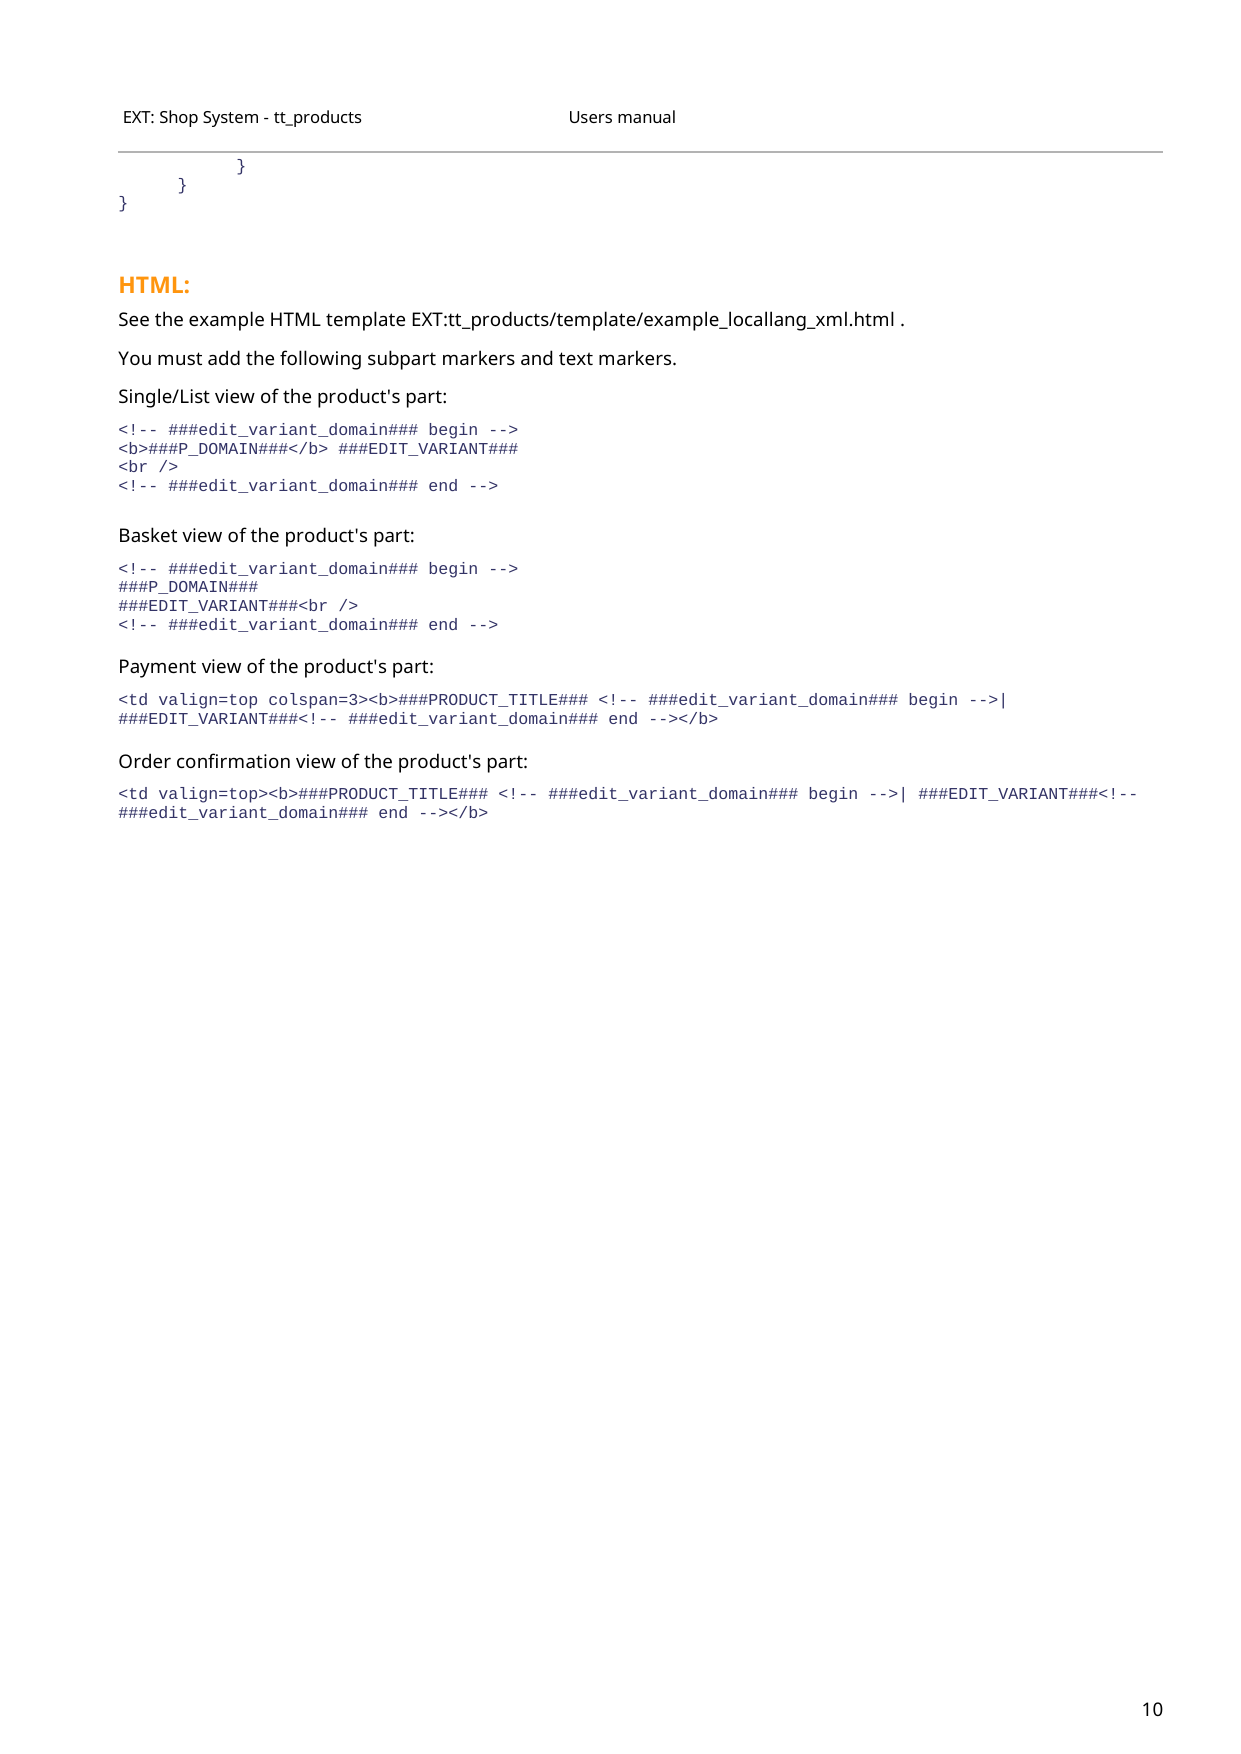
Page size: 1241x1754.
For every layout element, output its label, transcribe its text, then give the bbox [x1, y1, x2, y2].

subtitle Basket view of the product's part: [118, 496, 1163, 548]
subtitle Payment view of the product's part: [118, 653, 1163, 679]
subtitle <td valign=top colspan=3><b>###PRODUCT_TITLE### <!-- ###edit_variant_domain### begin -->| ###EDIT_VARIANT###<!-- ###edit_variant_domain### end --></b> [118, 692, 1163, 748]
subtitle } [118, 177, 1163, 195]
subtitle Single/List view of the product's part: [118, 383, 1163, 409]
subtitle See the example HTML template EXT:tt_products/template/example_locallang_xml.html . [118, 306, 1163, 332]
subtitle } [118, 195, 1163, 214]
subtitle <!-- ###edit_variant_domain### begin --> ###P_DOMAIN### ###EDIT_VARIANT###<br /> <!-- ###edit_variant_domain### end --> [118, 561, 1163, 653]
subtitle } [118, 158, 1163, 177]
subtitle HTML: [118, 269, 1163, 300]
subtitle <td valign=top><b>###PRODUCT_TITLE### <!-- ###edit_variant_domain### begin -->| ###EDIT_VARIANT###<!-- ###edit_variant_domain### end --></b> [118, 786, 1163, 842]
subtitle You must add the following subpart markers and text markers. [118, 345, 1163, 371]
subtitle <!-- ###edit_variant_domain### begin --> <b>###P_DOMAIN###</b> ###EDIT_VARIANT### <br /> <!-- ###edit_variant_domain### end --> [118, 422, 1163, 496]
subtitle Order confirmation view of the product's part: [118, 748, 1163, 774]
